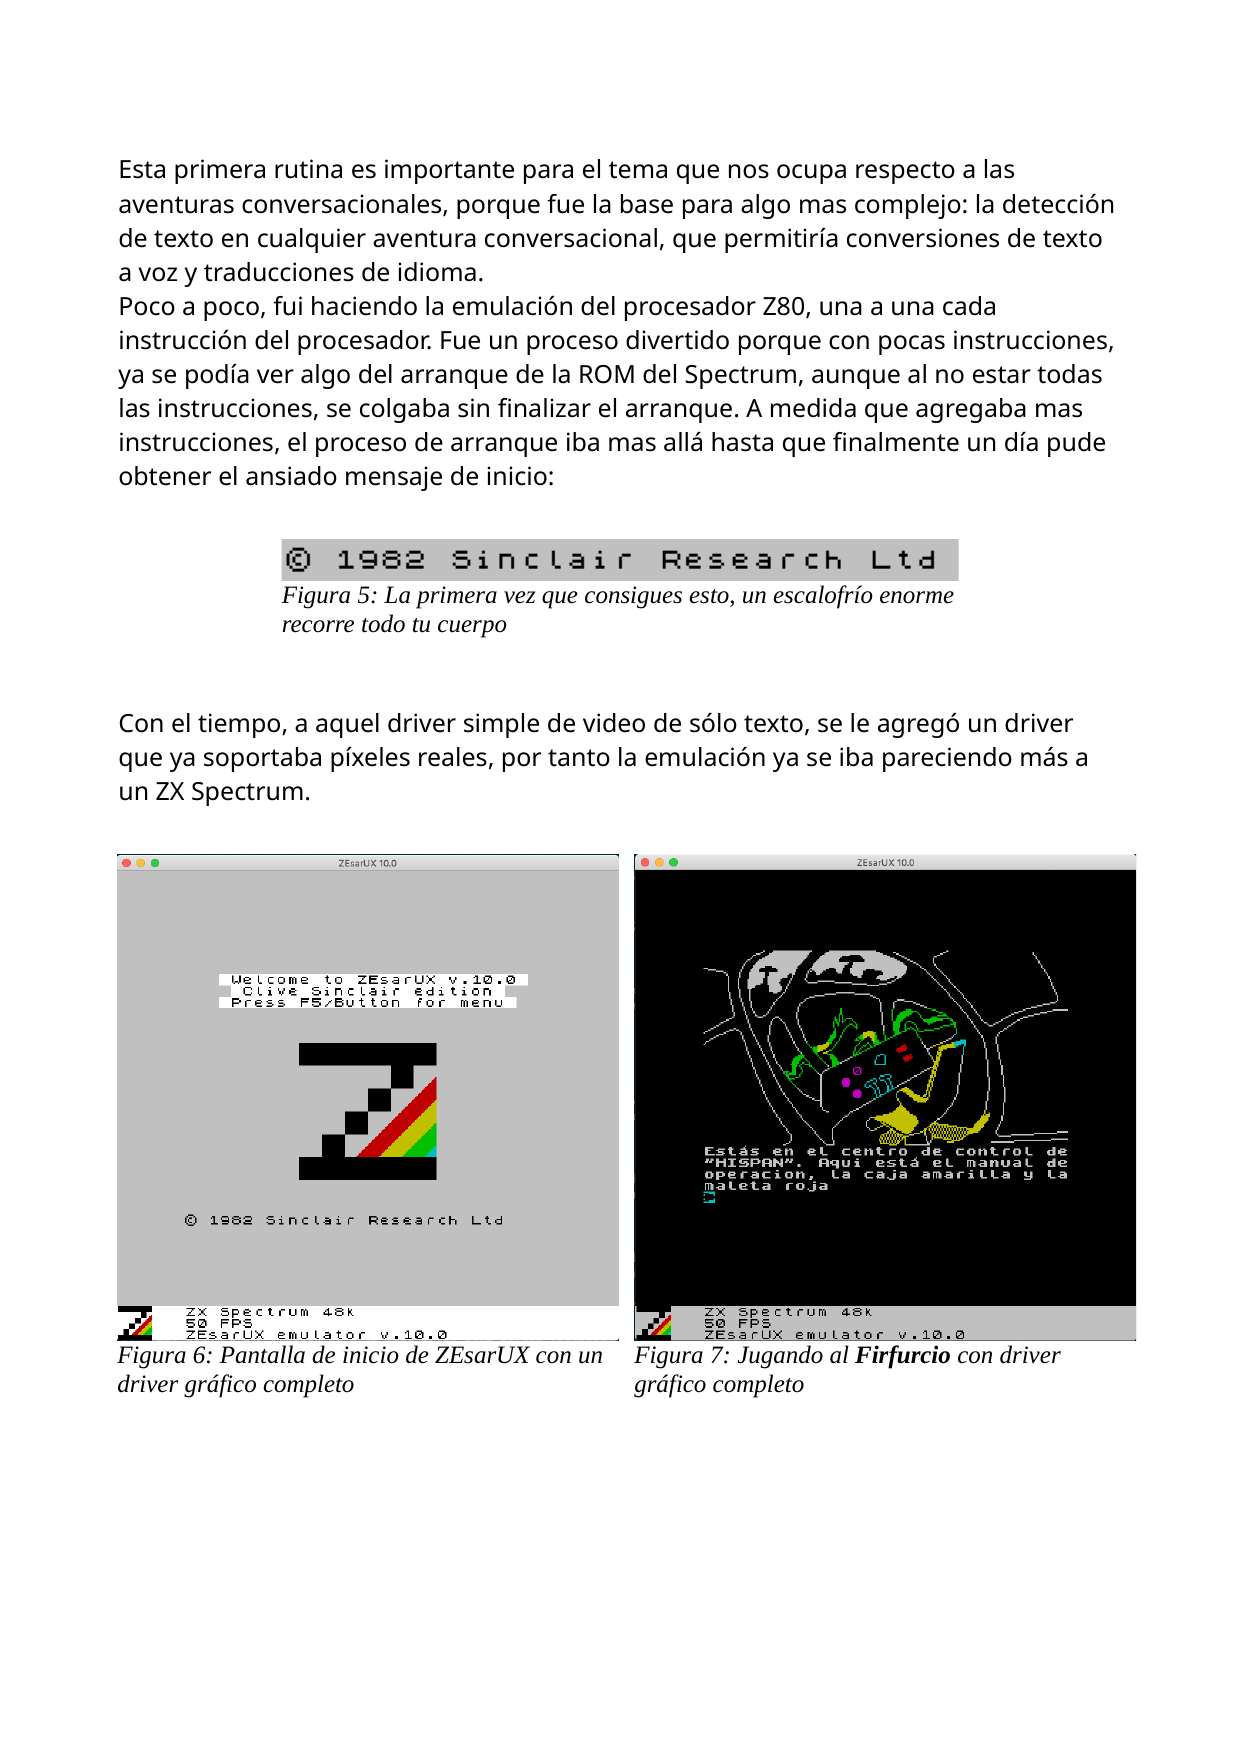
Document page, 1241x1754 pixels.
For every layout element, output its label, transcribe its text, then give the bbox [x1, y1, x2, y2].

text Figura 6: Pantalla de inicio de ZEsarUX con un driver gráfico completo [117, 1341, 619, 1398]
text Figura 5: La primera vez que consigues esto, un escalofrío enorme recorre todo tu cuerpo [282, 581, 959, 638]
text Con el tiempo, a aquel driver simple de video de sólo texto, se le agregó un driver que ya soportaba píxeles reales, por tanto la emulación ya se iba pareciendo más a un ZX Spectrum. [118, 706, 1122, 808]
text Esta primera rutina es importante para el tema que nos ocupa respecto a las aventuras conversacionales, porque fue la base para algo mas complejo: la detección de texto en cualquier aventura conversacional, que permitiría conversiones de texto a voz y traducciones de idioma. [118, 152, 1122, 288]
picture [634, 854, 1137, 1341]
text Poco a poco, fui haciendo la emulación del procesador Z80, una a una cada instrucción del procesador. Fue un proceso divertido porque con pocas instrucciones, ya se podía ver algo del arranque de la ROM del Spectrum, aunque al no estar todas las instrucciones, se colgaba sin finalizar el arranque. A medida que agregaba mas instrucciones, el proceso de arranque iba mas allá hasta que finalmente un día pude obtener el ansiado mensaje de inicio: [118, 288, 1122, 493]
picture [117, 854, 619, 1341]
text Figura 7: Jugando al Firfurcio con driver gráfico completo [634, 1341, 1136, 1398]
picture [281, 539, 959, 581]
